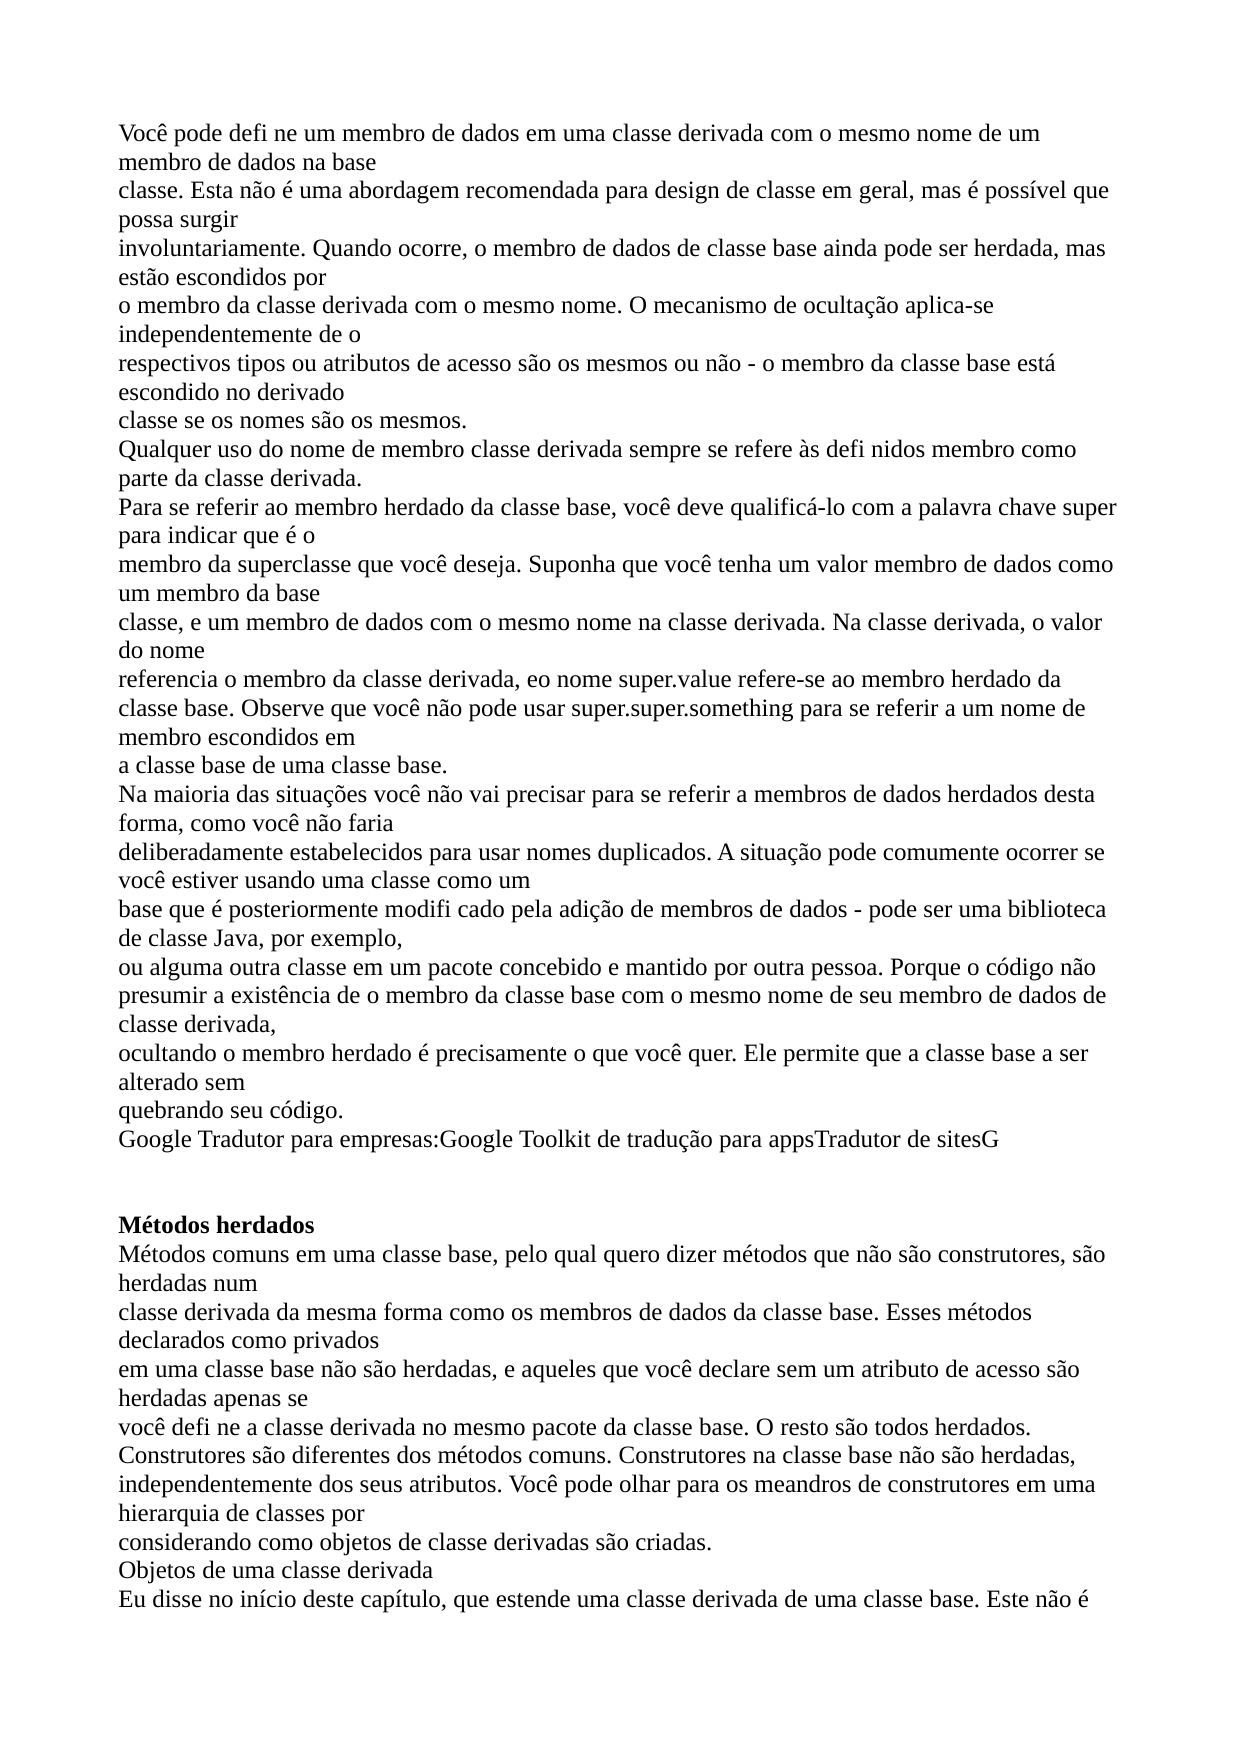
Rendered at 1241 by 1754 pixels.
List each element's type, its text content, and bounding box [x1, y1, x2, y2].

text classe, e um membro de dados com o mesmo nome na classe derivada. Na classe derivada, o valor do nome [118, 607, 1122, 664]
text considerando como objetos de classe derivadas são criadas. [118, 1527, 1122, 1556]
text Para se referir ao membro herdado da classe base, você deve qualificá-lo com a palavra chave super para indicar que é o [118, 492, 1122, 549]
text referencia o membro da classe derivada, eo nome super.value refere-se ao membro herdado da [118, 664, 1122, 693]
text Eu disse no início deste capítulo, que estende uma classe derivada de uma classe base. Este não é [118, 1584, 1122, 1613]
text presumir a existência de o membro da classe base com o mesmo nome de seu membro de dados de classe derivada, [118, 981, 1122, 1038]
text o membro da classe derivada com o mesmo nome. O mecanismo de ocultação aplica-se independentemente de o [118, 291, 1122, 348]
text Google Tradutor para empresas:Google Toolkit de tradução para appsTradutor de sitesG [118, 1124, 1122, 1153]
text quebrando seu código. [118, 1096, 1122, 1124]
text respectivos tipos ou atributos de acesso são os mesmos ou não - o membro da classe base está escondido no derivado [118, 348, 1122, 406]
text a classe base de uma classe base. [118, 751, 1122, 779]
text classe base. Observe que você não pode usar super.super.something para se referir a um nome de membro escondidos em [118, 693, 1122, 751]
text classe se os nomes são os mesmos. [118, 406, 1122, 434]
text involuntariamente. Quando ocorre, o membro de dados de classe base ainda pode ser herdada, mas estão escondidos por [118, 233, 1122, 291]
text Na maioria das situações você não vai precisar para se referir a membros de dados herdados desta forma, como você não faria [118, 779, 1122, 837]
text independentemente dos seus atributos. Você pode olhar para os meandros de construtores em uma hierarquia de classes por [118, 1469, 1122, 1527]
text você defi ne a classe derivada no mesmo pacote da classe base. O resto são todos herdados. [118, 1412, 1122, 1441]
text deliberadamente estabelecidos para usar nomes duplicados. A situação pode comumente ocorrer se você estiver usando uma classe como um [118, 837, 1122, 894]
text Métodos herdados [118, 1211, 1122, 1239]
text em uma classe base não são herdadas, e aqueles que você declare sem um atributo de acesso são herdadas apenas se [118, 1354, 1122, 1412]
text Você pode defi ne um membro de dados em uma classe derivada com o mesmo nome de um membro de dados na base [118, 118, 1122, 176]
text Objetos de uma classe derivada [118, 1556, 1122, 1584]
text Construtores são diferentes dos métodos comuns. Construtores na classe base não são herdadas, [118, 1441, 1122, 1469]
text base que é posteriormente modifi cado pela adição de membros de dados - pode ser uma biblioteca de classe Java, por exemplo, [118, 894, 1122, 952]
text classe derivada da mesma forma como os membros de dados da classe base. Esses métodos declarados como privados [118, 1297, 1122, 1354]
text ou alguma outra classe em um pacote concebido e mantido por outra pessoa. Porque o código não [118, 952, 1122, 981]
text ocultando o membro herdado é precisamente o que você quer. Ele permite que a classe base a ser alterado sem [118, 1038, 1122, 1096]
text Métodos comuns em uma classe base, pelo qual quero dizer métodos que não são construtores, são herdadas num [118, 1239, 1122, 1297]
text Qualquer uso do nome de membro classe derivada sempre se refere às defi nidos membro como parte da classe derivada. [118, 434, 1122, 492]
text classe. Esta não é uma abordagem recomendada para design de classe em geral, mas é possível que possa surgir [118, 176, 1122, 233]
text membro da superclasse que você deseja. Suponha que você tenha um valor membro de dados como um membro da base [118, 549, 1122, 607]
